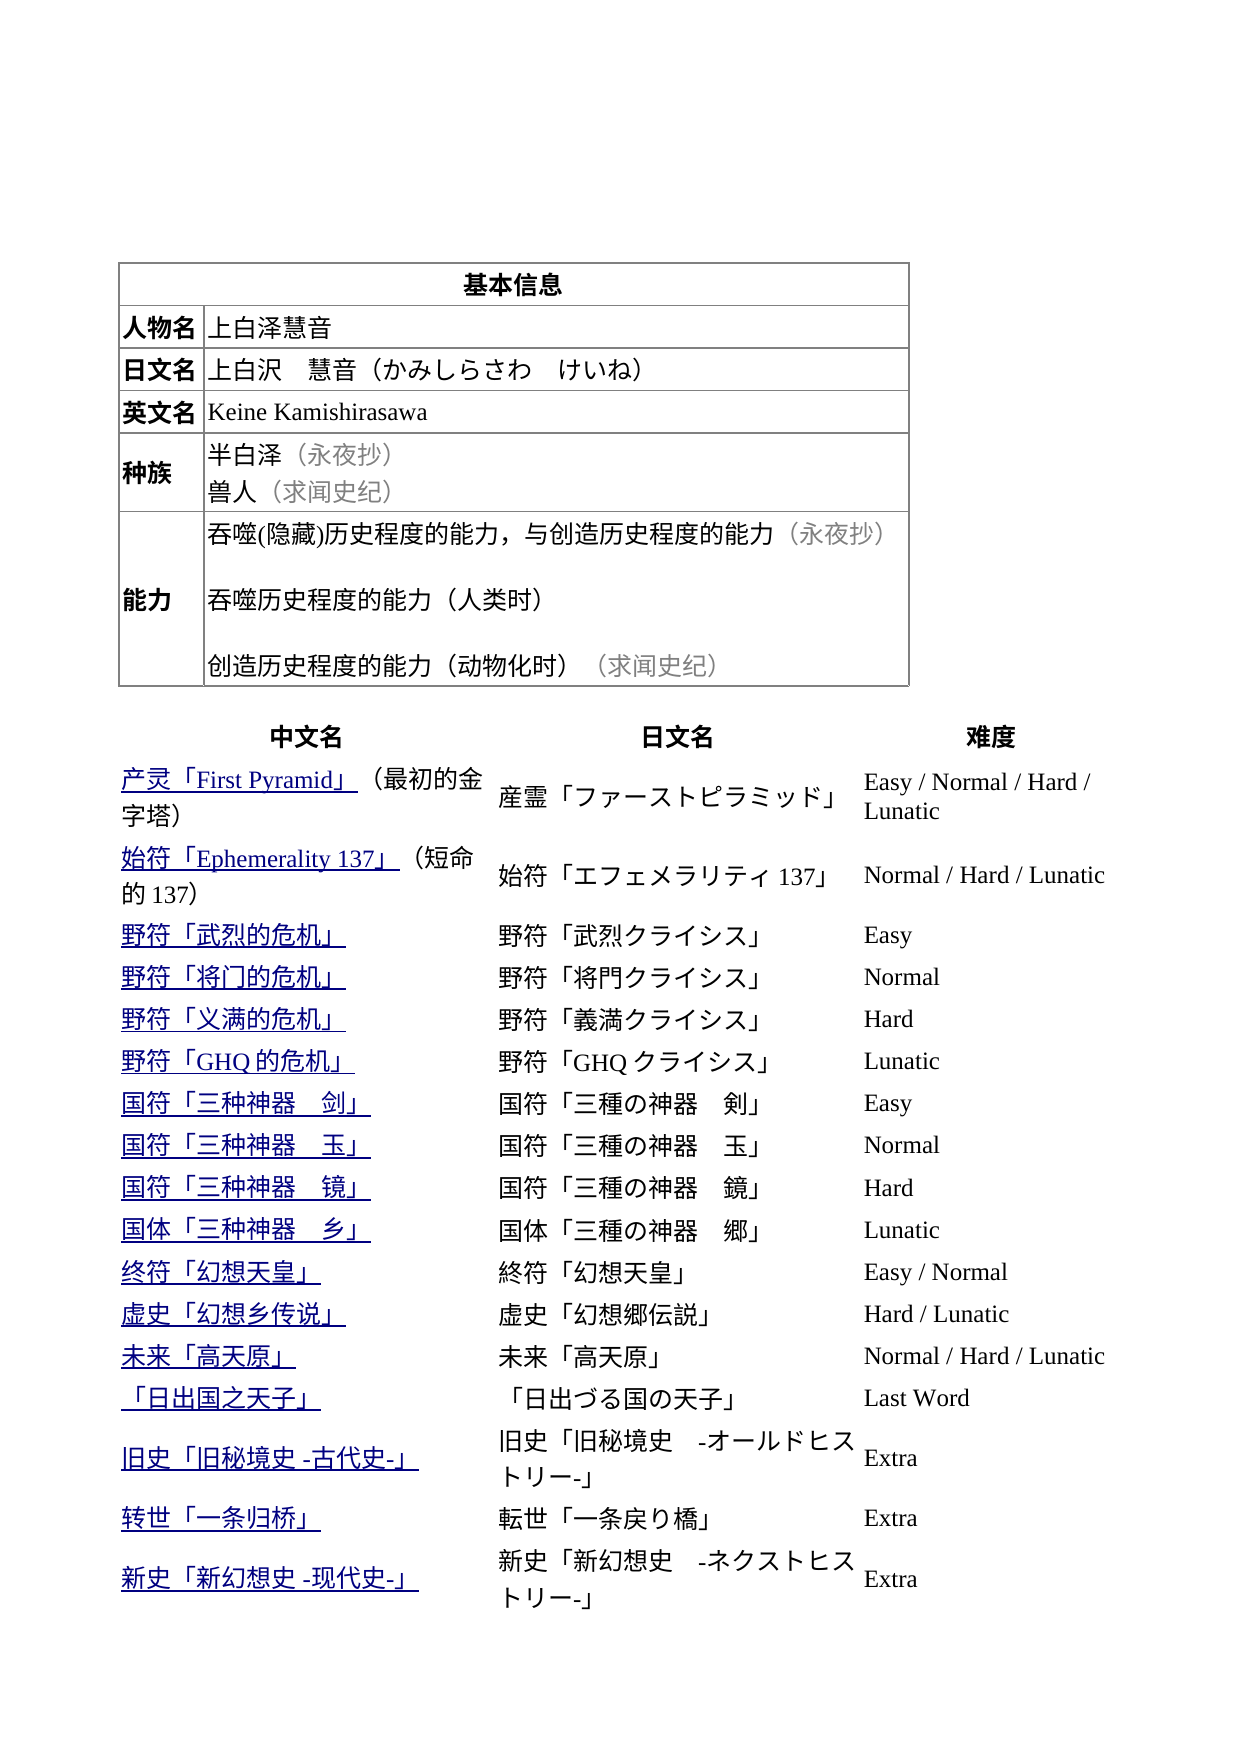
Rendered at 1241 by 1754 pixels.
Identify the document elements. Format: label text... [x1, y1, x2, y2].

table_cell Easy / Normal / Hard / Lunatic [861, 757, 1122, 835]
table_cell Normal / Hard / Lunatic [861, 1334, 1122, 1376]
table_cell 吞噬(隐藏)历史程度的能力，与创造历史程度的能力（永夜抄） 吞噬历史程度的能力（人类时） 创造历史程度的能力（动物化时）（求闻史纪） [205, 512, 908, 685]
table_cell Extra [861, 1497, 1122, 1539]
table_cell Hard / Lunatic [861, 1292, 1122, 1334]
table_cell 日文名 [120, 349, 203, 390]
table_cell 野符「义满的危机」 [118, 998, 495, 1040]
table_cell 野符「武烈クライシス」 [495, 914, 861, 956]
table_cell 新史「新幻想史 -ネクストヒストリー-」 [495, 1539, 861, 1617]
table_cell 人物名 [120, 306, 203, 347]
table_cell 国符「三种神器 玉」 [118, 1124, 495, 1166]
table_cell 国符「三種の神器 玉」 [495, 1124, 861, 1166]
table_cell Hard [861, 1166, 1122, 1208]
table_header 基本信息 [120, 264, 908, 305]
table_cell 「日出国之天子」 [118, 1376, 495, 1418]
table_cell 国体「三種の神器 郷」 [495, 1208, 861, 1250]
table_header 中文名 [118, 715, 495, 757]
table_cell 未来「高天原」 [495, 1334, 861, 1376]
table_cell 上白泽慧音 [205, 306, 908, 347]
table_cell 新史「新幻想史 -现代史-」 [118, 1539, 495, 1617]
table_cell Easy [861, 1082, 1122, 1124]
table_cell 始符「Ephemerality 137」（短命的137） [118, 835, 495, 913]
table_cell Hard [861, 998, 1122, 1040]
table_cell 能力 [120, 512, 203, 685]
table_cell 未来「高天原」 [118, 1334, 495, 1376]
table_cell 野符「将门的危机」 [118, 956, 495, 998]
table_cell 野符「義満クライシス」 [495, 998, 861, 1040]
table_cell 终符「幻想天皇」 [118, 1250, 495, 1292]
table_cell 野符「GHQ的危机」 [118, 1040, 495, 1082]
table_cell 国符「三種の神器 剣」 [495, 1082, 861, 1124]
table_cell Extra [861, 1539, 1122, 1617]
table_cell Normal [861, 1124, 1122, 1166]
table_cell 虚史「幻想乡传说」 [118, 1292, 495, 1334]
table_cell 虚史「幻想郷伝説」 [495, 1292, 861, 1334]
table_cell 旧史「旧秘境史 -オールドヒストリー-」 [495, 1419, 861, 1497]
table_cell 旧史「旧秘境史 -古代史-」 [118, 1419, 495, 1497]
table_cell 国符「三种神器 镜」 [118, 1166, 495, 1208]
table_cell 野符「GHQクライシス」 [495, 1040, 861, 1082]
table_cell Easy / Normal [861, 1250, 1122, 1292]
table_cell Normal [861, 956, 1122, 998]
table_cell Keine Kamishirasawa [205, 391, 908, 432]
table_cell 国符「三種の神器 鏡」 [495, 1166, 861, 1208]
table_cell 国体「三种神器 乡」 [118, 1208, 495, 1250]
table_cell Last Word [861, 1376, 1122, 1418]
table_cell 产灵「First Pyramid」（最初的金字塔） [118, 757, 495, 835]
table_cell 转世「一条归桥」 [118, 1497, 495, 1539]
table_cell Lunatic [861, 1208, 1122, 1250]
table_cell 半白泽（永夜抄） 兽人（求闻史纪） [205, 434, 908, 511]
table_cell Lunatic [861, 1040, 1122, 1082]
table_cell 産霊「ファーストピラミッド」 [495, 757, 861, 835]
table_header 日文名 [495, 715, 861, 757]
table_cell Normal / Hard / Lunatic [861, 835, 1122, 913]
table_header 难度 [861, 715, 1122, 757]
table_cell 始符「エフェメラリティ137」 [495, 835, 861, 913]
table_cell 种族 [120, 434, 203, 511]
table_cell 転世「一条戻り橋」 [495, 1497, 861, 1539]
table_cell 終符「幻想天皇」 [495, 1250, 861, 1292]
table_cell 英文名 [120, 391, 203, 432]
table_cell Easy [861, 914, 1122, 956]
table_cell 「日出づる国の天子」 [495, 1376, 861, 1418]
table_cell 野符「将門クライシス」 [495, 956, 861, 998]
table_cell 野符「武烈的危机」 [118, 914, 495, 956]
table_cell 上白沢 慧音（かみしらさわ けいね） [205, 349, 908, 390]
table_cell 国符「三种神器 剑」 [118, 1082, 495, 1124]
table_cell Extra [861, 1419, 1122, 1497]
